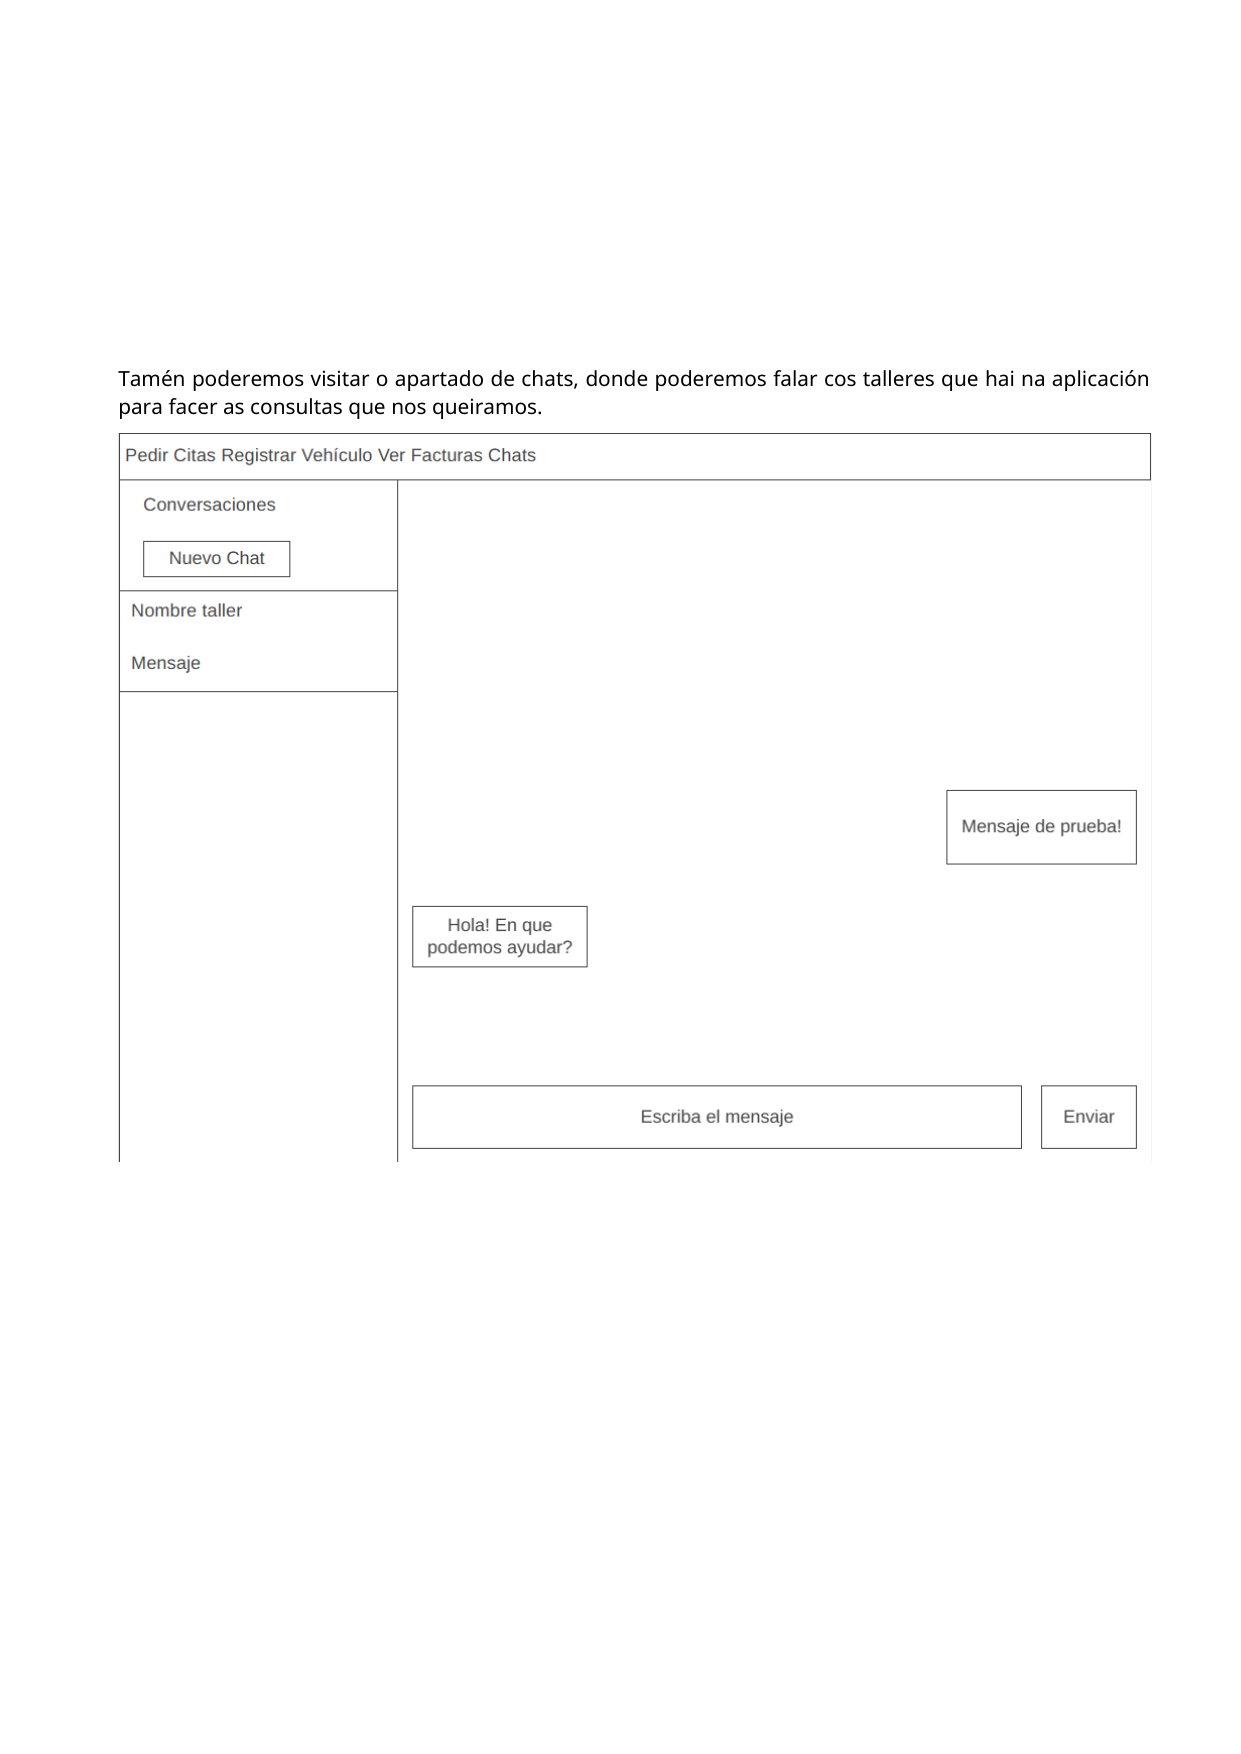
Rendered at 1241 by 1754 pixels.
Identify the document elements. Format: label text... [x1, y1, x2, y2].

picture [118, 433, 1152, 1162]
text Tamén poderemos visitar o apartado de chats, donde poderemos falar cos talleres que hai na aplicación para facer as consultas que nos queiramos. [118, 364, 1152, 421]
